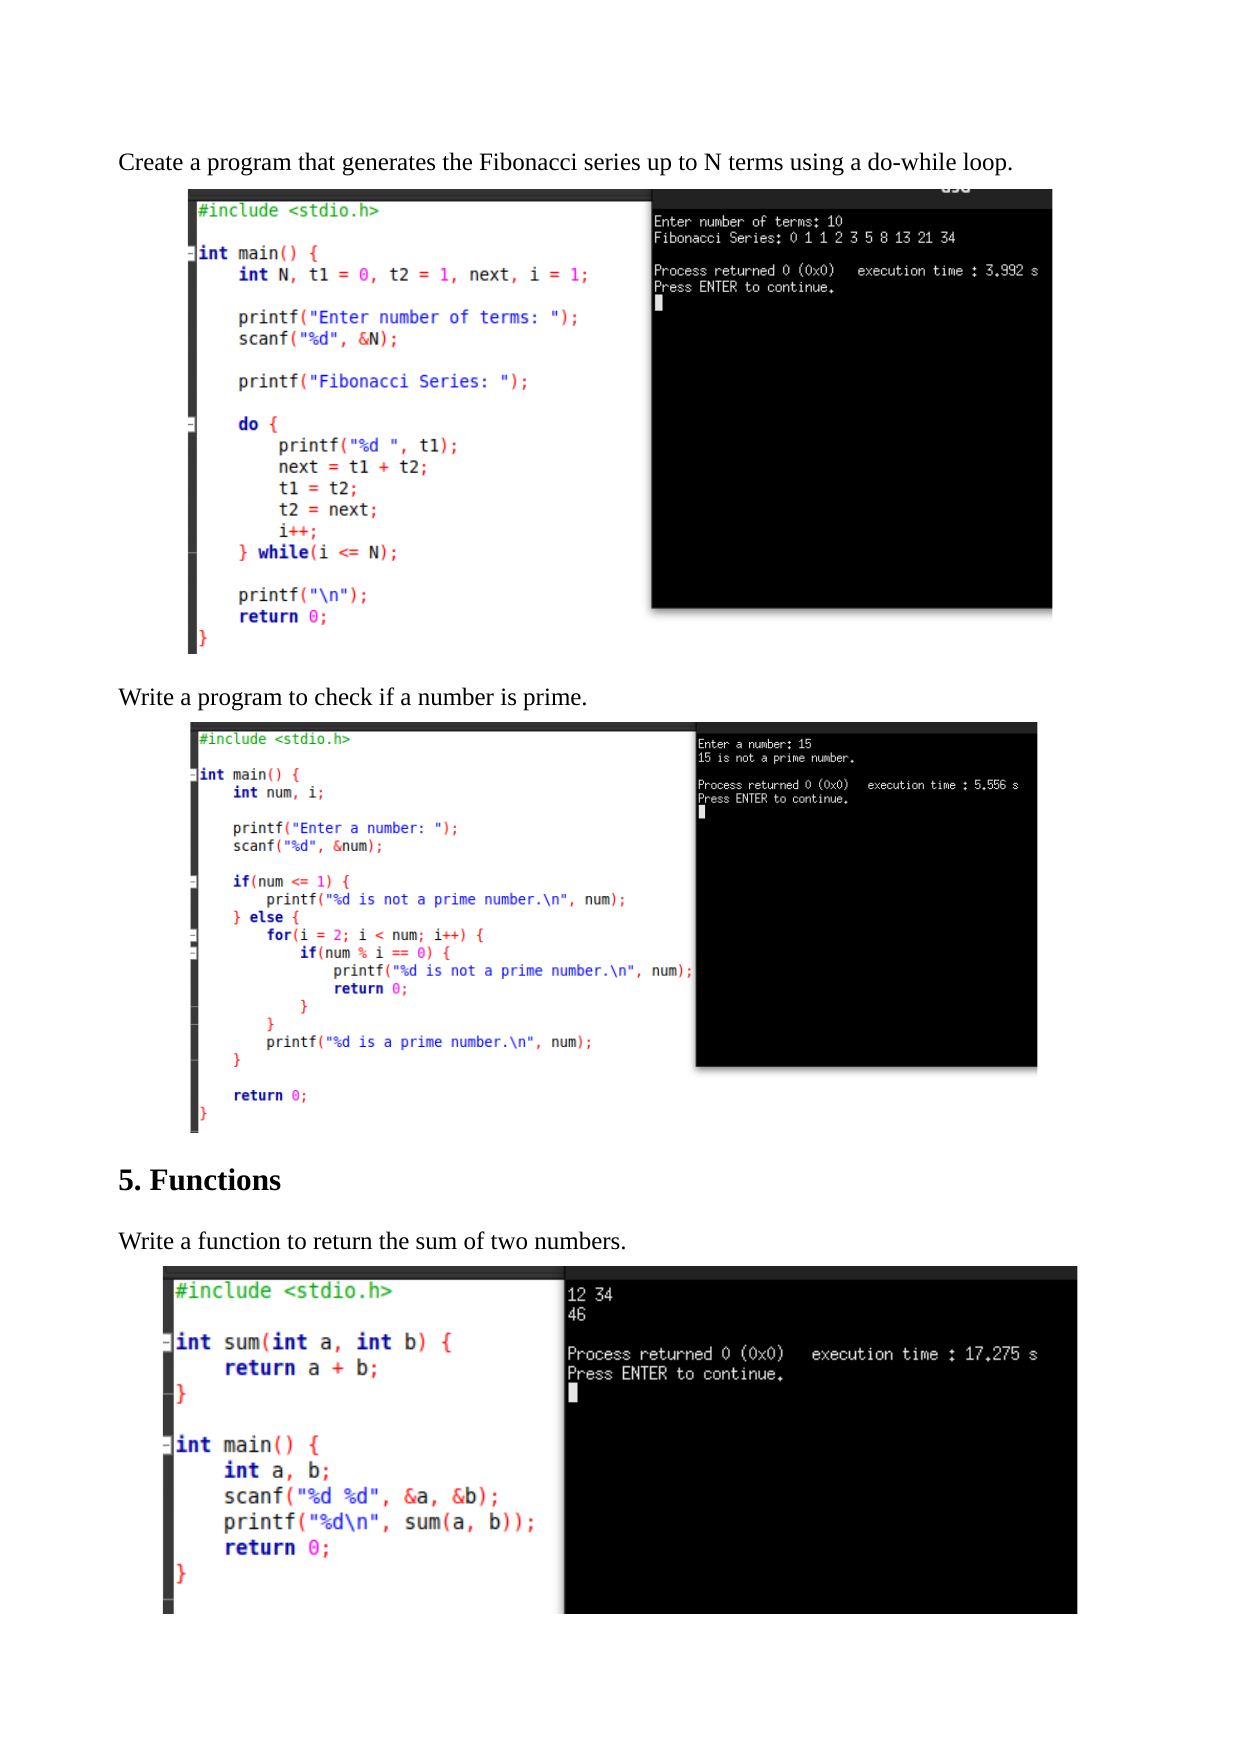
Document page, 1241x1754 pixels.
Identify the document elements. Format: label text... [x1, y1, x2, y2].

text Write a function to return the sum of two numbers. [118, 1226, 1122, 1255]
text Write a program to check if a number is prime. [118, 682, 1122, 711]
picture [190, 722, 1038, 1133]
picture [187, 189, 1053, 654]
text 5. Functions [118, 1162, 1122, 1197]
picture [162, 1266, 1078, 1614]
text Create a program that generates the Fibonacci series up to N terms using a do-while loop. [118, 147, 1122, 176]
